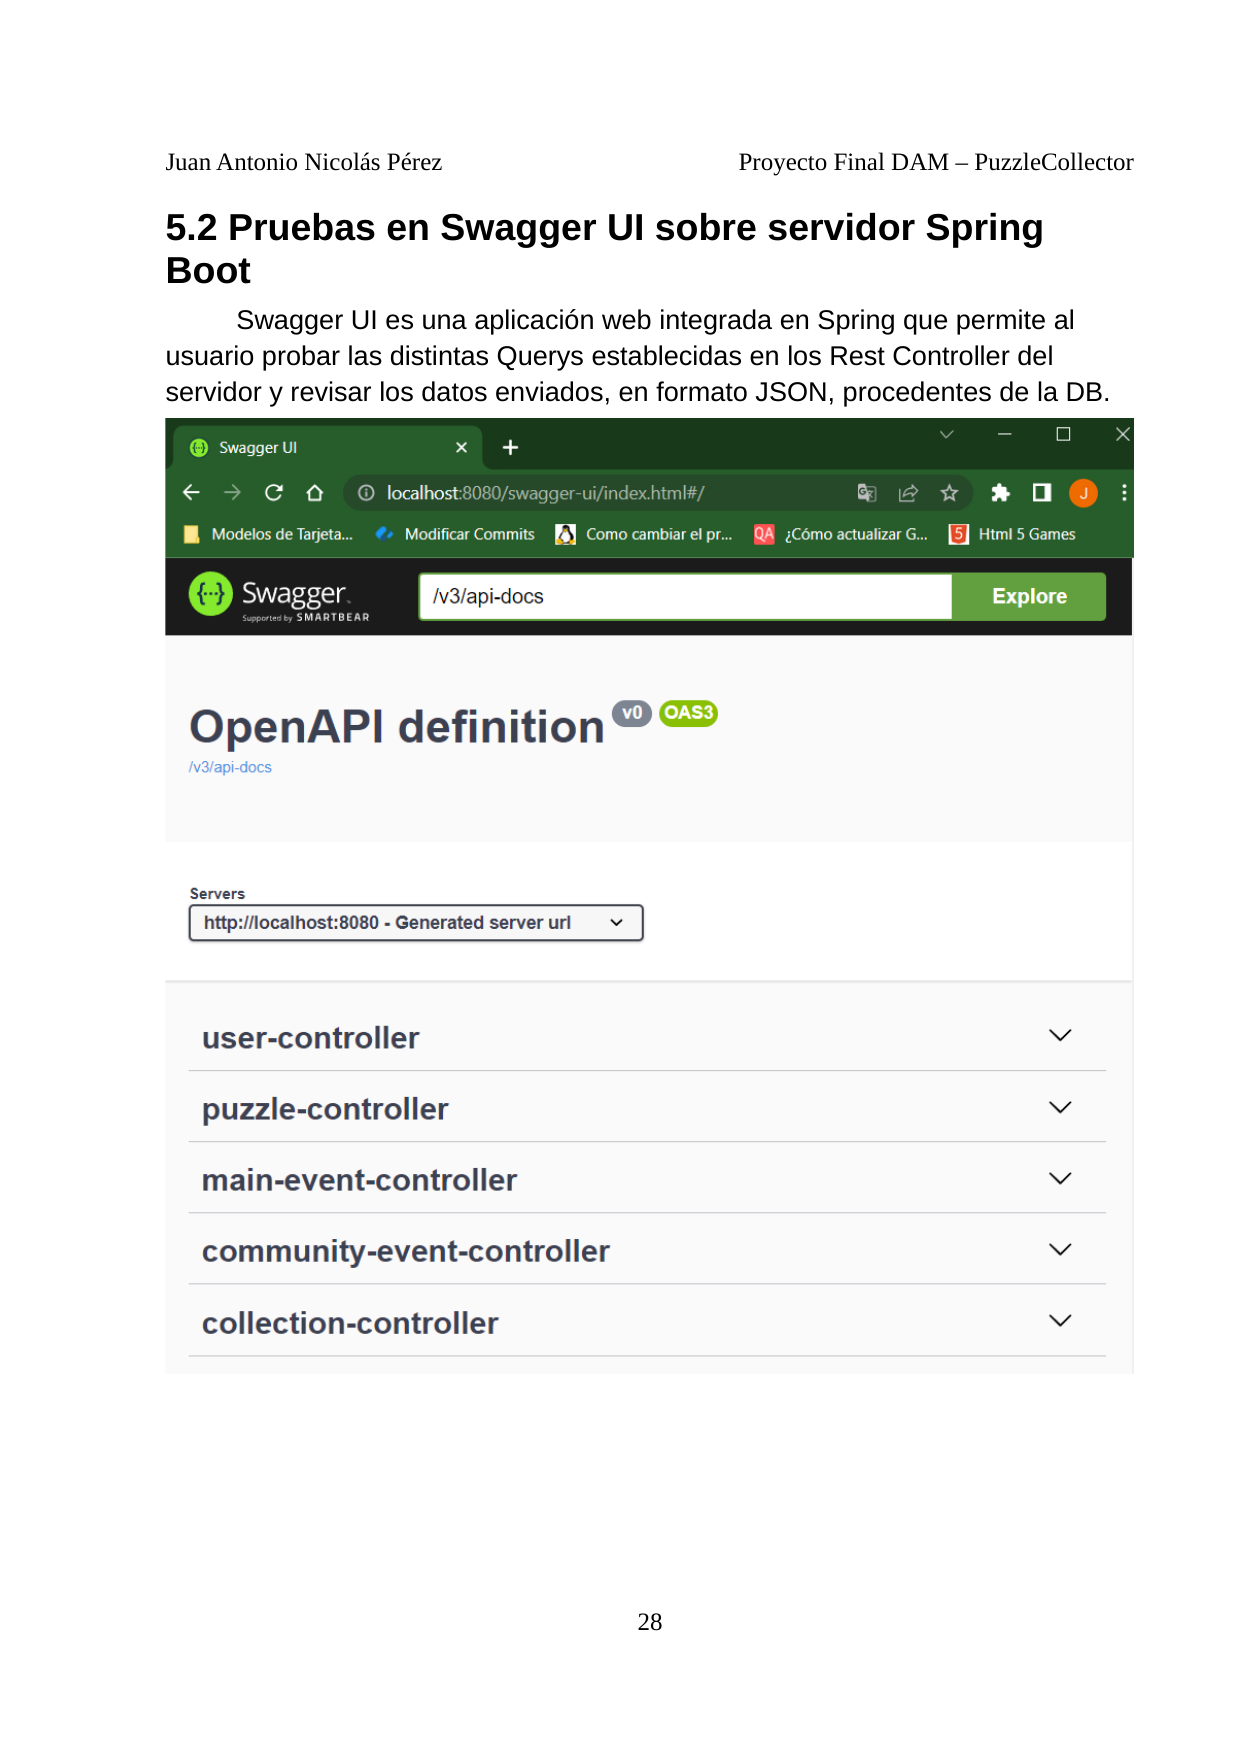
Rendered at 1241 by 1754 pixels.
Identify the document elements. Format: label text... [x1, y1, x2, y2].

picture [165, 418, 1134, 1374]
text Swagger UI es una aplicación web integrada en Spring que permite al usuario probar las distintas Querys establecidas en los Rest Controller del servidor y revisar los datos enviados, en formato JSON, procedentes de la DB. [165, 304, 1134, 407]
subtitle 5.2 Pruebas en Swagger UI sobre servidor Spring Boot [165, 205, 1134, 291]
